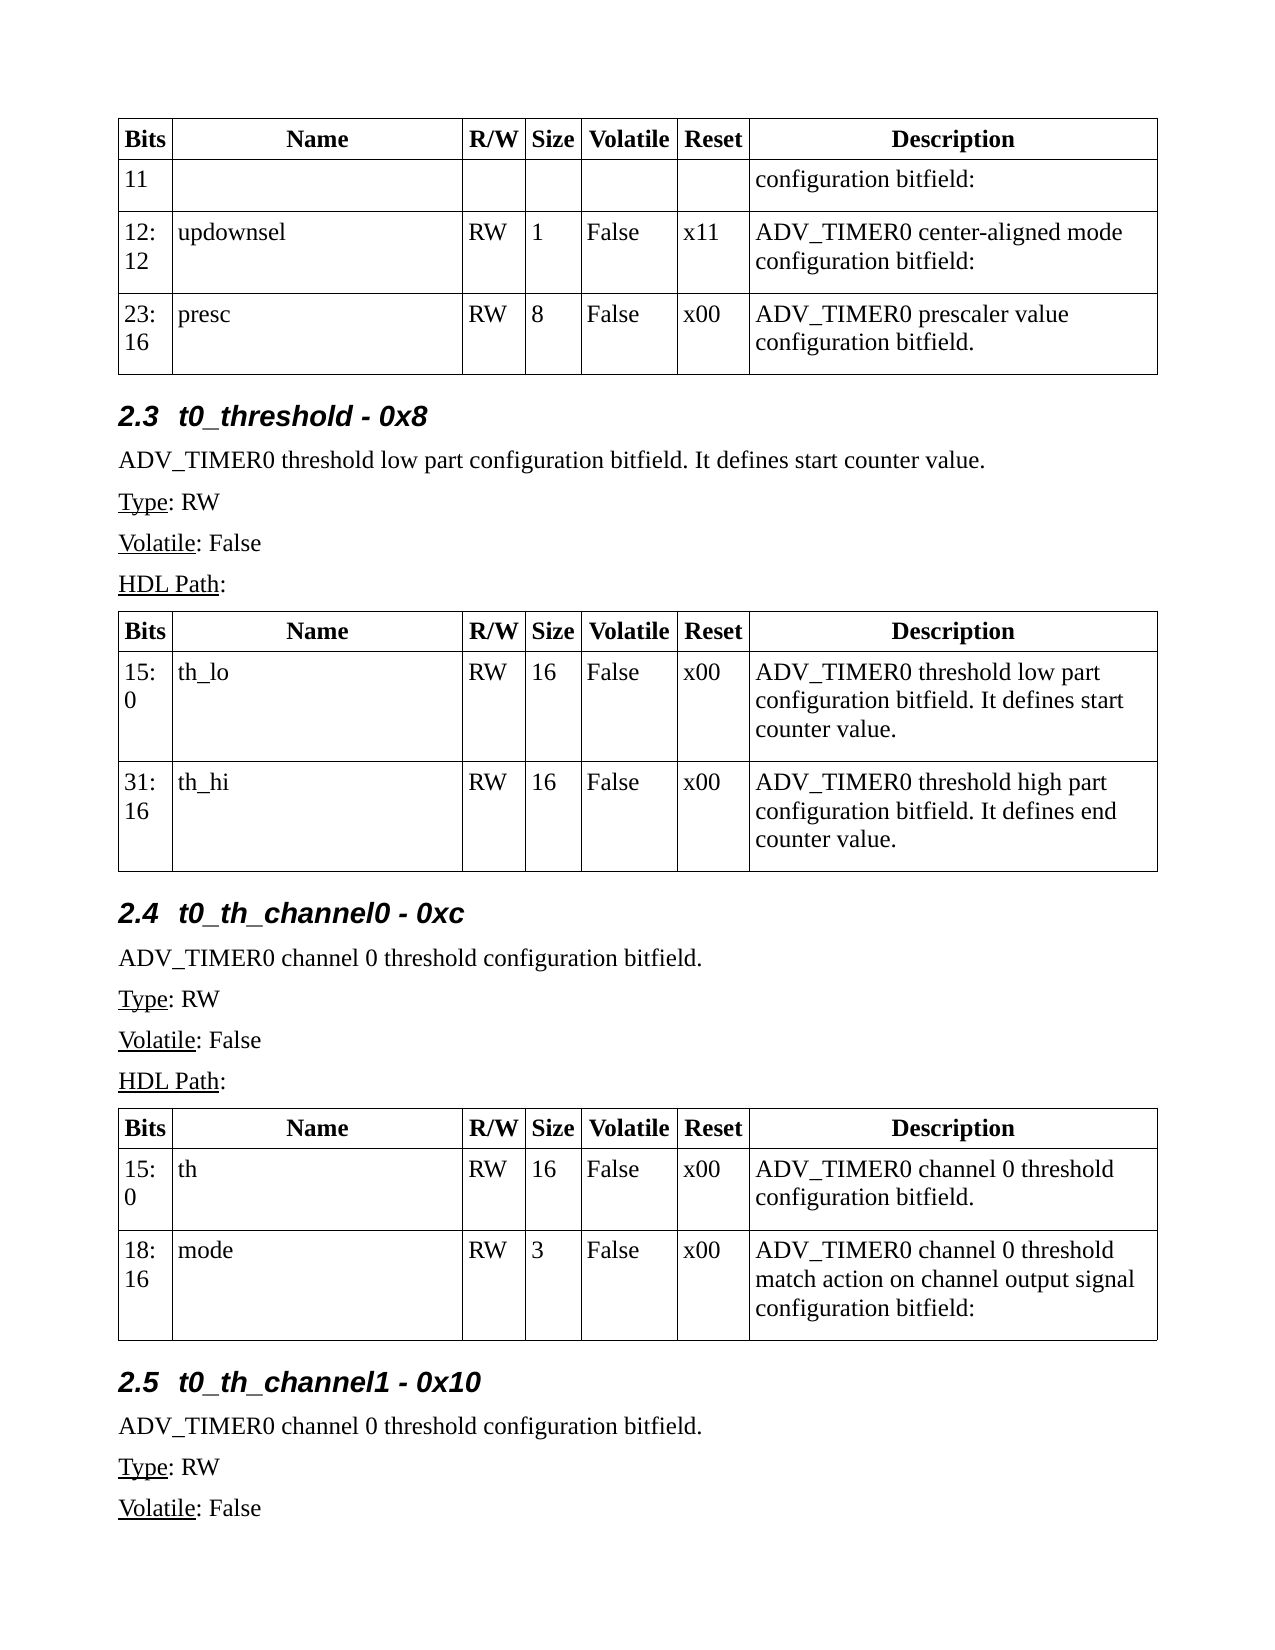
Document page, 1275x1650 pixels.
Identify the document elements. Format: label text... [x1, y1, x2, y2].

table_header Description [750, 612, 1157, 651]
table_cell False [582, 1231, 677, 1340]
table_cell RW [463, 294, 525, 374]
table_cell 23:16 [119, 294, 172, 374]
table_header R/W [463, 1109, 525, 1148]
table_cell 3 [526, 1231, 581, 1340]
table_header Reset [678, 119, 749, 158]
table_header Bits [119, 1109, 172, 1148]
table_cell ADV_TIMER0 channel 0 threshold match action on channel output signal configuration bitfield: [750, 1231, 1157, 1340]
table_cell x00 [678, 294, 749, 374]
table_cell 11 [119, 160, 172, 211]
table_header Name [173, 119, 462, 158]
table_cell ADV_TIMER0 prescaler value configuration bitfield. [750, 294, 1157, 374]
table_cell 16 [526, 762, 581, 871]
table_cell 15:0 [119, 1149, 172, 1229]
table_header Size [526, 1109, 581, 1148]
table_cell 8 [526, 294, 581, 374]
table_cell presc [173, 294, 462, 374]
table_header Size [526, 119, 581, 158]
table_cell RW [463, 762, 525, 871]
text HDL Path: [118, 569, 1157, 598]
table_cell 12:12 [119, 212, 172, 293]
table_cell mode [173, 1231, 462, 1340]
table_cell 31:16 [119, 762, 172, 871]
table_cell False [582, 762, 677, 871]
table_cell False [582, 652, 677, 761]
table_cell 18:16 [119, 1231, 172, 1340]
text Volatile: False [118, 1025, 1157, 1054]
subtitle t0_threshold - 0x8 [118, 399, 1157, 433]
table_header Volatile [582, 1109, 677, 1148]
table_cell x00 [678, 762, 749, 871]
table_header Description [750, 119, 1157, 158]
table_cell [678, 160, 749, 211]
table_header R/W [463, 612, 525, 651]
table_cell [173, 160, 462, 211]
table_cell th_lo [173, 652, 462, 761]
table_cell configuration bitfield: [750, 160, 1157, 211]
table_cell [463, 160, 525, 211]
subtitle t0_th_channel1 - 0x10 [118, 1365, 1157, 1398]
table_cell RW [463, 212, 525, 293]
text Volatile: False [118, 1493, 1157, 1522]
table_cell [526, 160, 581, 211]
table_cell 16 [526, 1149, 581, 1229]
table_header Volatile [582, 612, 677, 651]
table_header Description [750, 1109, 1157, 1148]
table_header Reset [678, 1109, 749, 1148]
table_cell th_hi [173, 762, 462, 871]
table_cell 15:0 [119, 652, 172, 761]
table_cell x00 [678, 1231, 749, 1340]
table_cell ADV_TIMER0 threshold high part configuration bitfield. It defines end counter value. [750, 762, 1157, 871]
table_cell RW [463, 652, 525, 761]
table_header Name [173, 1109, 462, 1148]
table_cell 1 [526, 212, 581, 293]
table_header Bits [119, 119, 172, 158]
table_cell updownsel [173, 212, 462, 293]
table_cell ADV_TIMER0 threshold low part configuration bitfield. It defines start counter value. [750, 652, 1157, 761]
table_header Bits [119, 612, 172, 651]
table_cell ADV_TIMER0 center-aligned mode configuration bitfield: [750, 212, 1157, 293]
table_cell False [582, 1149, 677, 1229]
table_cell RW [463, 1231, 525, 1340]
table_cell x00 [678, 1149, 749, 1229]
table_cell th [173, 1149, 462, 1229]
text ADV_TIMER0 channel 0 threshold configuration bitfield. [118, 1411, 1157, 1440]
text Type: RW [118, 1452, 1157, 1481]
table_header Size [526, 612, 581, 651]
table_cell False [582, 212, 677, 293]
table_cell ADV_TIMER0 channel 0 threshold configuration bitfield. [750, 1149, 1157, 1229]
table_cell False [582, 294, 677, 374]
table_header R/W [463, 119, 525, 158]
table_header Volatile [582, 119, 677, 158]
table_header Name [173, 612, 462, 651]
table_cell RW [463, 1149, 525, 1229]
text HDL Path: [118, 1066, 1157, 1095]
table_header Reset [678, 612, 749, 651]
text Type: RW [118, 984, 1157, 1013]
table_cell [582, 160, 677, 211]
text ADV_TIMER0 channel 0 threshold configuration bitfield. [118, 943, 1157, 971]
text ADV_TIMER0 threshold low part configuration bitfield. It defines start counter value. [118, 446, 1157, 474]
text Type: RW [118, 487, 1157, 516]
table_cell 16 [526, 652, 581, 761]
text Volatile: False [118, 528, 1157, 557]
table_cell x00 [678, 652, 749, 761]
subtitle t0_th_channel0 - 0xc [118, 897, 1157, 930]
table_cell x11 [678, 212, 749, 293]
